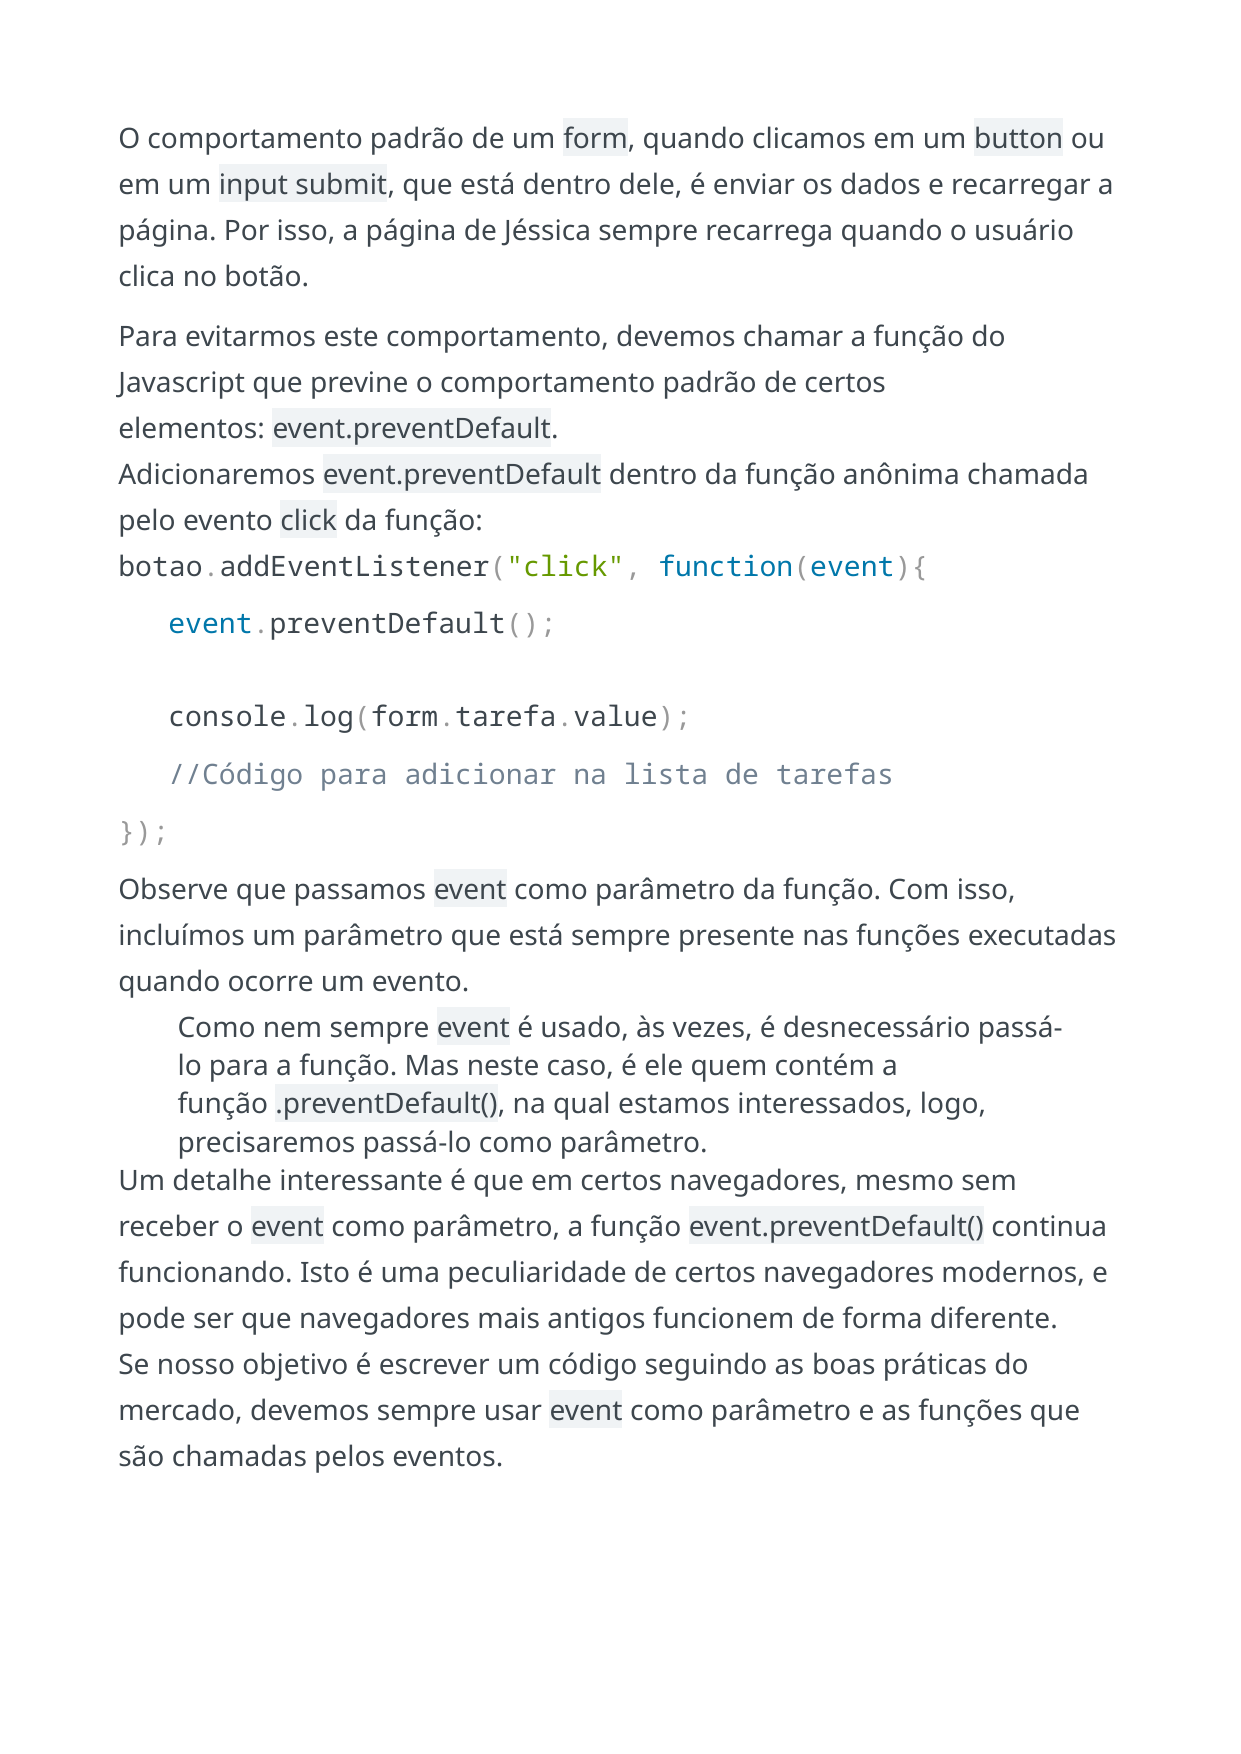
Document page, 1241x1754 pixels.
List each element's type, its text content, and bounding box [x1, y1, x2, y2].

text }); [118, 812, 1122, 850]
text event.preventDefault(); [118, 604, 1122, 642]
text Como nem sempre event é usado, às vezes, é desnecessário passá-lo para a função. Mas neste caso, é ele quem contém a função .preventDefault(), na qual estamos interessados, logo, precisaremos passá-lo como parâmetro. [177, 1007, 1063, 1160]
text Para evitarmos este comportamento, devemos chamar a função do Javascript que previne o comportamento padrão de certos elementos: event.preventDefault. [118, 316, 1122, 447]
text Um detalhe interessante é que em certos navegadores, mesmo sem receber o event como parâmetro, a função event.preventDefault() continua funcionando. Isto é uma peculiaridade de certos navegadores modernos, e pode ser que navegadores mais antigos funcionem de forma diferente. [118, 1160, 1122, 1336]
text botao.addEventListener("click", function(event){ [118, 546, 1122, 584]
text Observe que passamos event como parâmetro da função. Com isso, incluímos um parâmetro que está sempre presente nas funções executadas quando ocorre um evento. [118, 869, 1122, 999]
text O comportamento padrão de um form, quando clicamos em um button ou em um input submit, que está dentro dele, é enviar os dados e recarregar a página. Por isso, a página de Jéssica sempre recarrega quando o usuário clica no botão. [118, 118, 1122, 294]
text console.log(form.tarefa.value); [118, 697, 1122, 735]
text //Código para adicionar na lista de tarefas [118, 754, 1122, 792]
text Se nosso objetivo é escrever um código seguindo as boas práticas do mercado, devemos sempre usar event como parâmetro e as funções que são chamadas pelos eventos. [118, 1344, 1122, 1474]
text Adicionaremos event.preventDefault dentro da função anônima chamada pelo evento click da função: [118, 454, 1122, 538]
